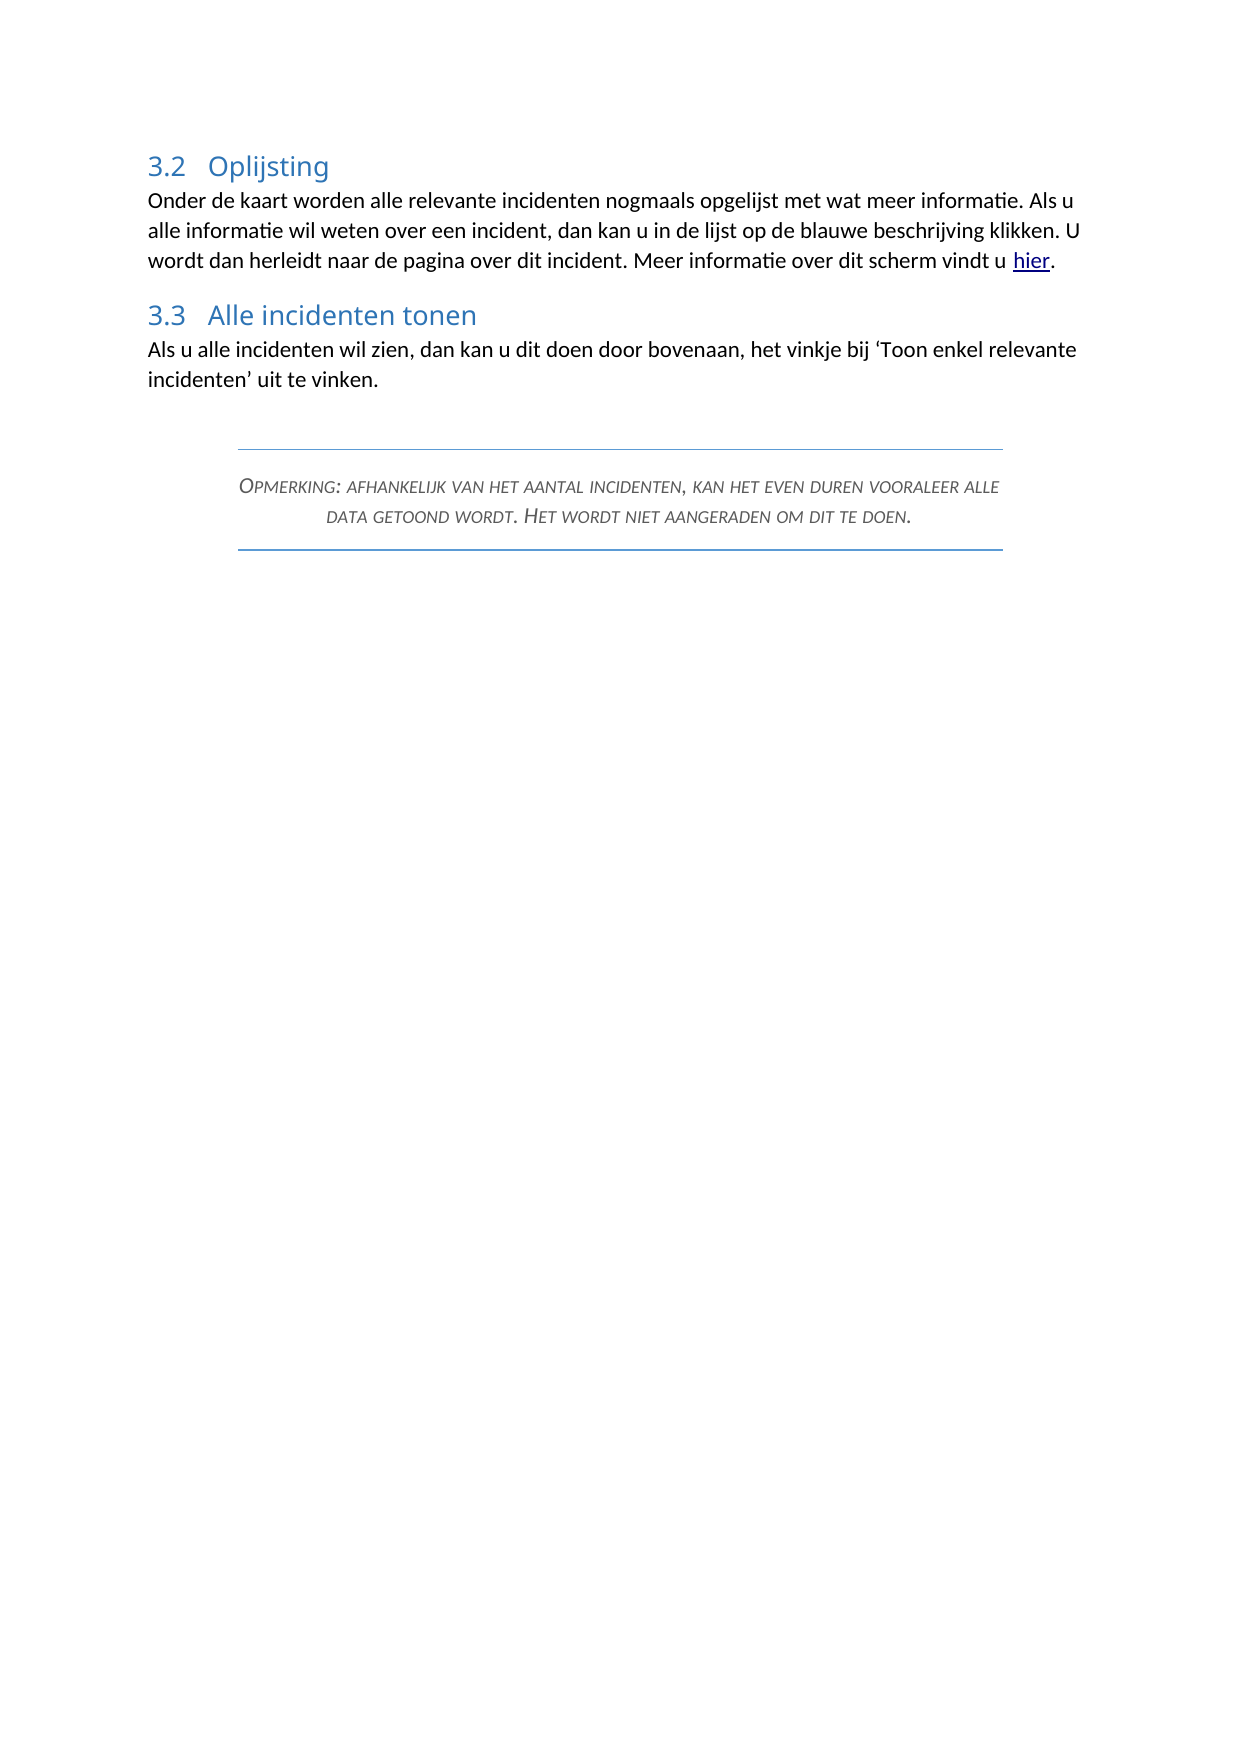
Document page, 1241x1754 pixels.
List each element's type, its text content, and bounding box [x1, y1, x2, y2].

text Opmerking: afhankelijk van het aantal incidenten, kan het even duren vooraleer alle data getoond wordt. Het wordt niet aangeraden om dit te doen. [238, 450, 1003, 549]
text Als u alle incidenten wil zien, dan kan u dit doen door bovenaan, het vinkje bij ‘Toon enkel relevante incidenten’ uit te vinken. [148, 336, 1093, 393]
text Onder de kaart worden alle relevante incidenten nogmaals opgelijst met wat meer informatie. Als u alle informatie wil weten over een incident, dan kan u in de lijst op de blauwe beschrijving klikken. U wordt dan herleidt naar de pagina over dit incident. Meer informatie over dit scherm vindt u hier. [148, 187, 1093, 274]
subtitle Alle incidenten tonen [148, 297, 1093, 333]
subtitle Oplijsting [148, 148, 1093, 184]
